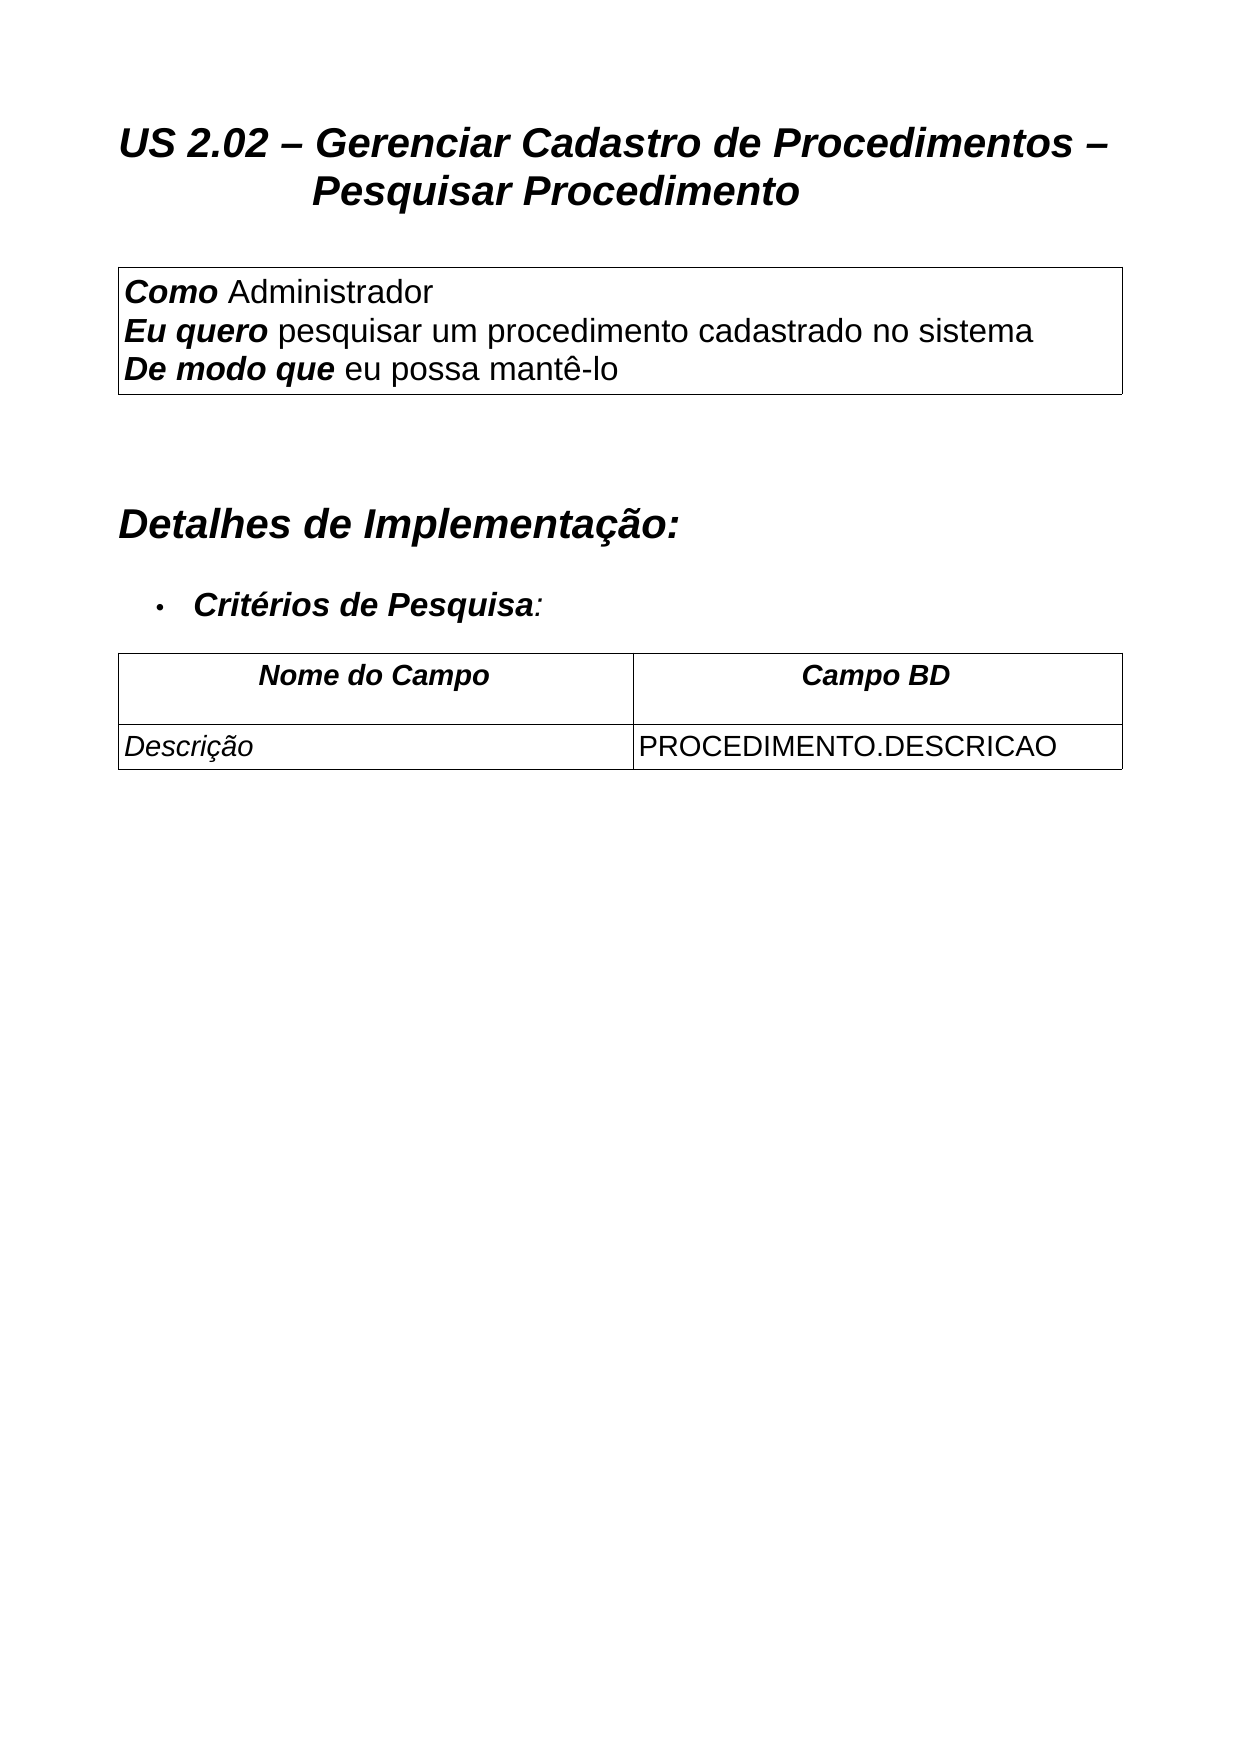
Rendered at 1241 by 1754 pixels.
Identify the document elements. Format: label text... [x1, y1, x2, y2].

table_header Como Administrador Eu quero pesquisar um procedimento cadastrado no sistema De modo que eu possa mantê-lo [119, 268, 1122, 393]
table_header Campo BD [634, 654, 1122, 723]
text Detalhes de Implementação: [118, 499, 1122, 547]
table_header Nome do Campo [119, 654, 633, 723]
table_cell Descrição [119, 725, 633, 768]
list Critérios de Pesquisa: [156, 585, 1122, 653]
text US 2.02 – Gerenciar Cadastro de Procedimentos – Pesquisar Procedimento [118, 118, 1122, 214]
table_cell PROCEDIMENTO.DESCRICAO [634, 725, 1122, 768]
